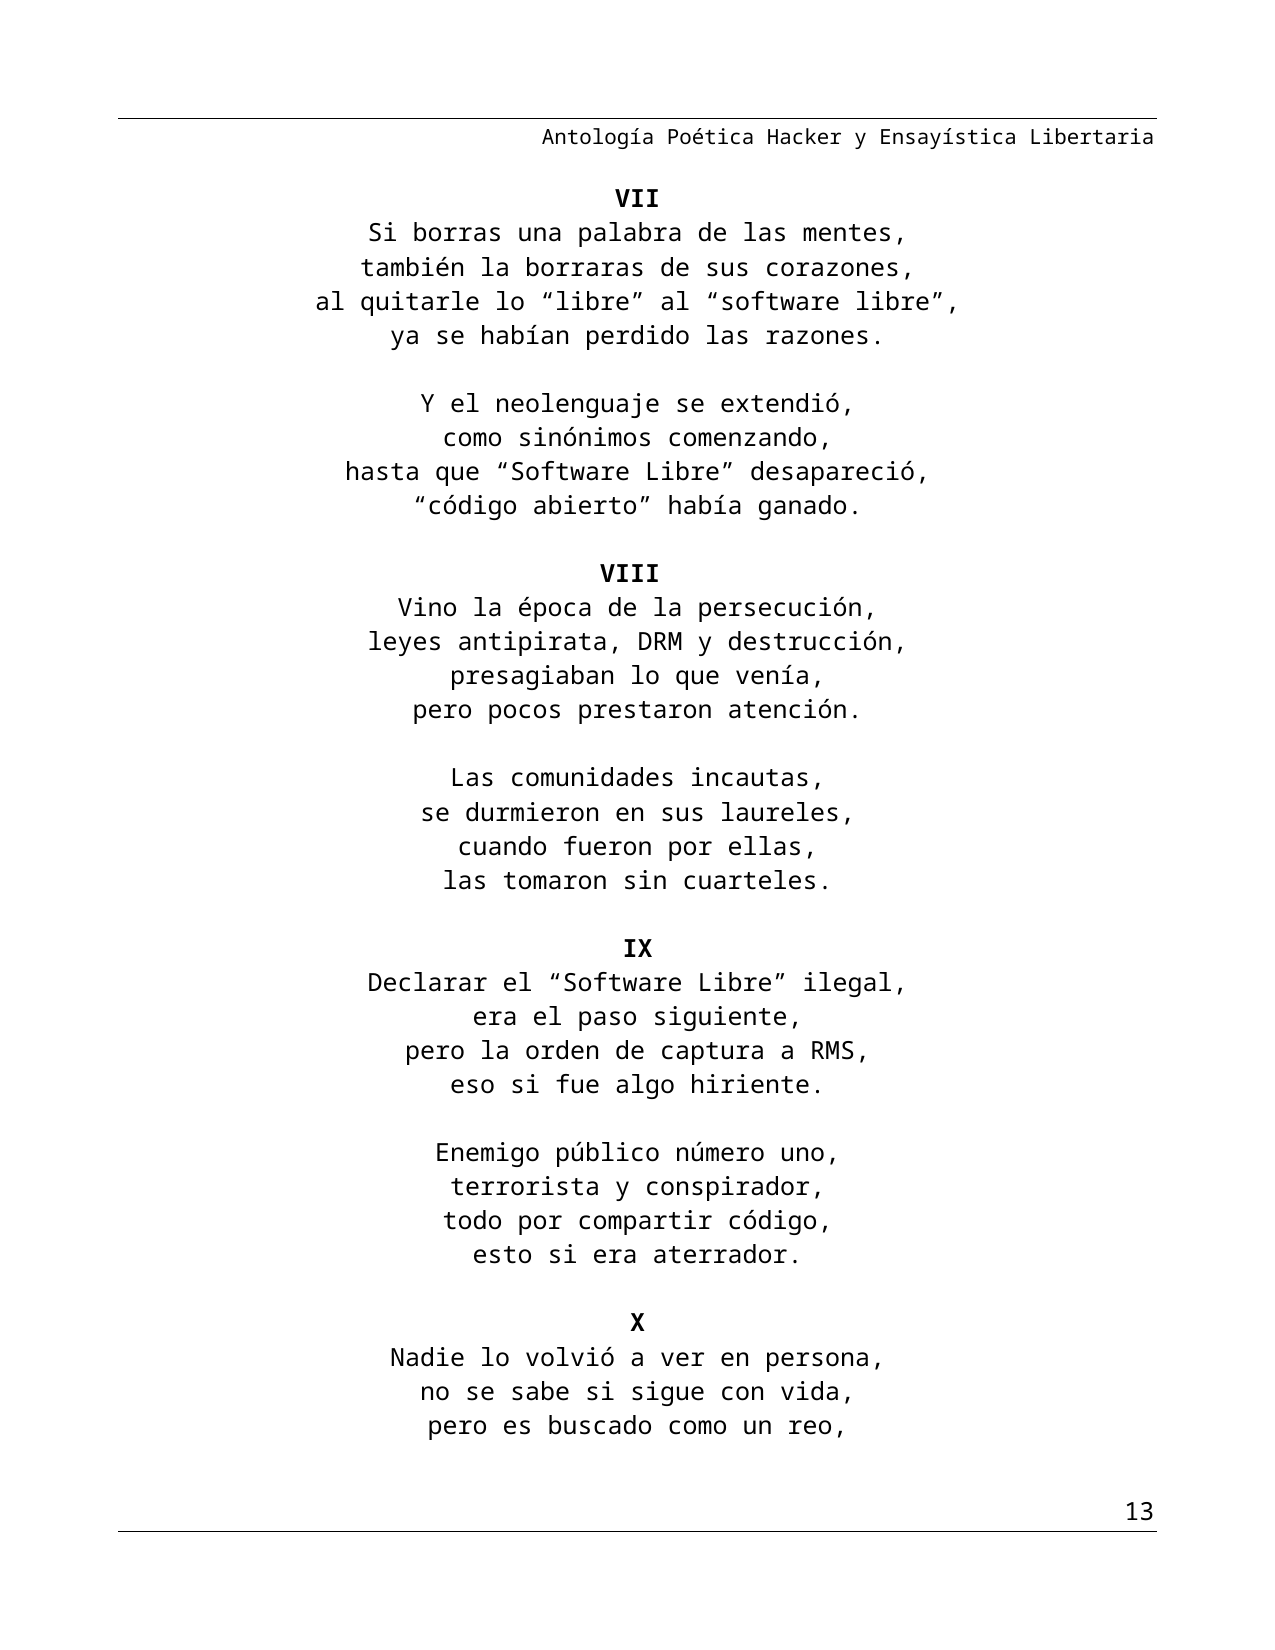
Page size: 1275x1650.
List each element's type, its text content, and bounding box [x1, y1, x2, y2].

text las tomaron sin cuarteles. [121, 862, 1154, 896]
text Y el neolenguaje se extendió, [121, 385, 1154, 419]
text ya se habían perdido las razones. [121, 317, 1154, 351]
text IX [121, 930, 1154, 964]
text cuando fueron por ellas, [121, 828, 1154, 862]
text presagiaban lo que venía, [121, 658, 1154, 692]
text Si borras una palabra de las mentes, [121, 215, 1154, 249]
text todo por compartir código, [121, 1203, 1154, 1237]
text Las comunidades incautas, [121, 760, 1154, 794]
text leyes antipirata, DRM y destrucción, [121, 624, 1154, 658]
text eso si fue algo hiriente. [121, 1067, 1154, 1101]
text hasta que “Software Libre” desapareció, [121, 453, 1154, 488]
text Enemigo público número uno, [121, 1135, 1154, 1169]
text Vino la época de la persecución, [121, 590, 1154, 624]
text también la borraras de sus corazones, [121, 249, 1154, 283]
text Nadie lo volvió a ver en persona, [121, 1339, 1154, 1373]
text se durmieron en sus laureles, [121, 794, 1154, 828]
text VII [121, 181, 1154, 215]
text VIII [121, 556, 1154, 590]
text era el paso siguiente, [121, 998, 1154, 1033]
text Declarar el “Software Libre” ilegal, [121, 964, 1154, 998]
text pero pocos prestaron atención. [121, 692, 1154, 726]
text “código abierto” había ganado. [121, 488, 1154, 522]
text pero la orden de captura a RMS, [121, 1033, 1154, 1067]
text como sinónimos comenzando, [121, 419, 1154, 453]
text pero es buscado como un reo, [121, 1407, 1154, 1441]
text X [121, 1305, 1154, 1339]
text no se sabe si sigue con vida, [121, 1373, 1154, 1407]
text al quitarle lo “libre” al “software libre”, [121, 283, 1154, 317]
text terrorista y conspirador, [121, 1169, 1154, 1203]
text esto si era aterrador. [121, 1237, 1154, 1271]
